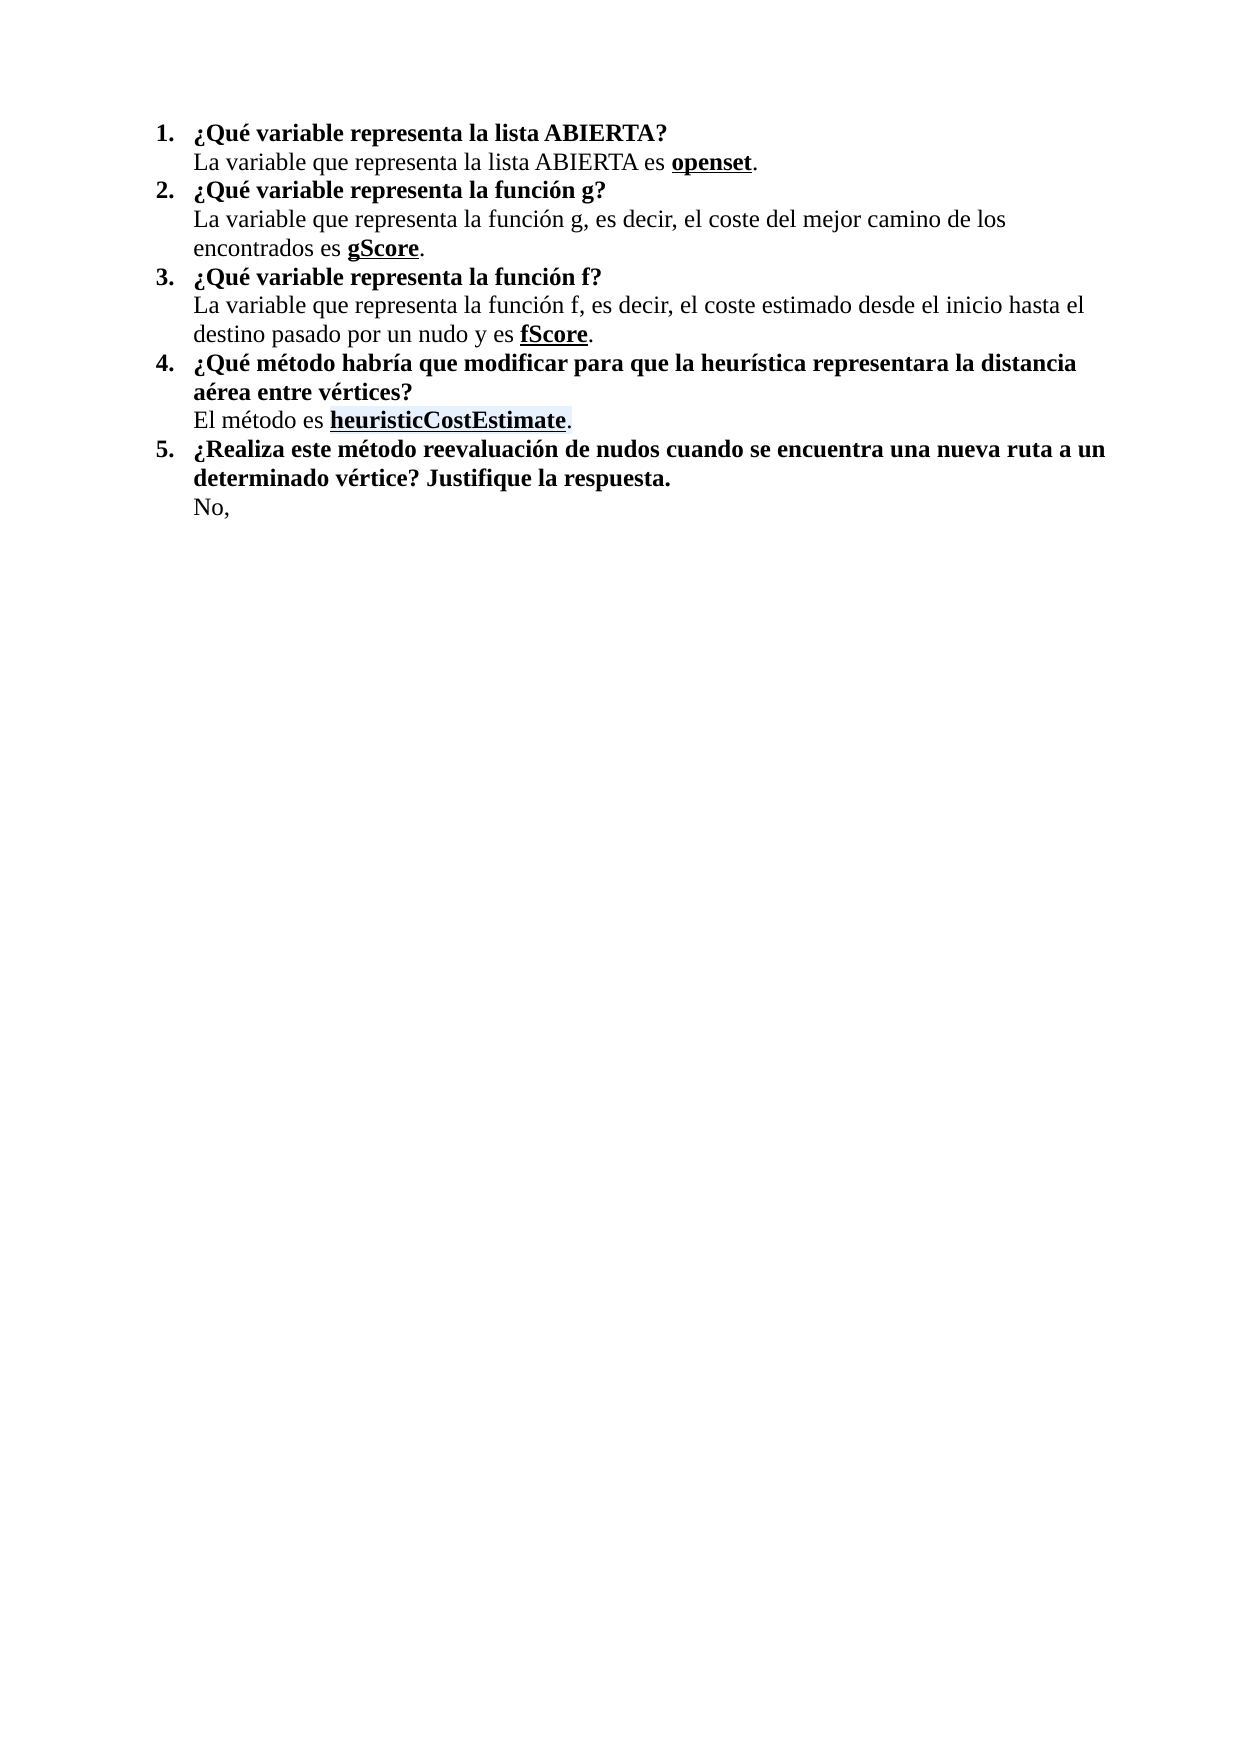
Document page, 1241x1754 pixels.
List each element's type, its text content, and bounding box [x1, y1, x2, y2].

list ¿Qué método habría que modificar para que la heurística representara la distancia aérea entre vértices? [156, 348, 1122, 406]
list ¿Qué variable representa la función g? [156, 176, 1122, 204]
list La variable que representa la función g, es decir, el coste del mejor camino de los encontrados es gScore. [156, 204, 1122, 262]
list El método es heuristicCostEstimate. [156, 406, 1122, 434]
list ¿Qué variable representa la función f? [156, 262, 1122, 291]
list La variable que representa la función f, es decir, el coste estimado desde el inicio hasta el destino pasado por un nudo y es fScore. [156, 291, 1122, 348]
list ¿Realiza este método reevaluación de nudos cuando se encuentra una nueva ruta a un determinado vértice? Justifique la respuesta. [156, 434, 1122, 492]
list ¿Qué variable representa la lista ABIERTA? [156, 118, 1122, 147]
list No, [156, 492, 1122, 521]
list La variable que representa la lista ABIERTA es openset. [156, 147, 1122, 176]
